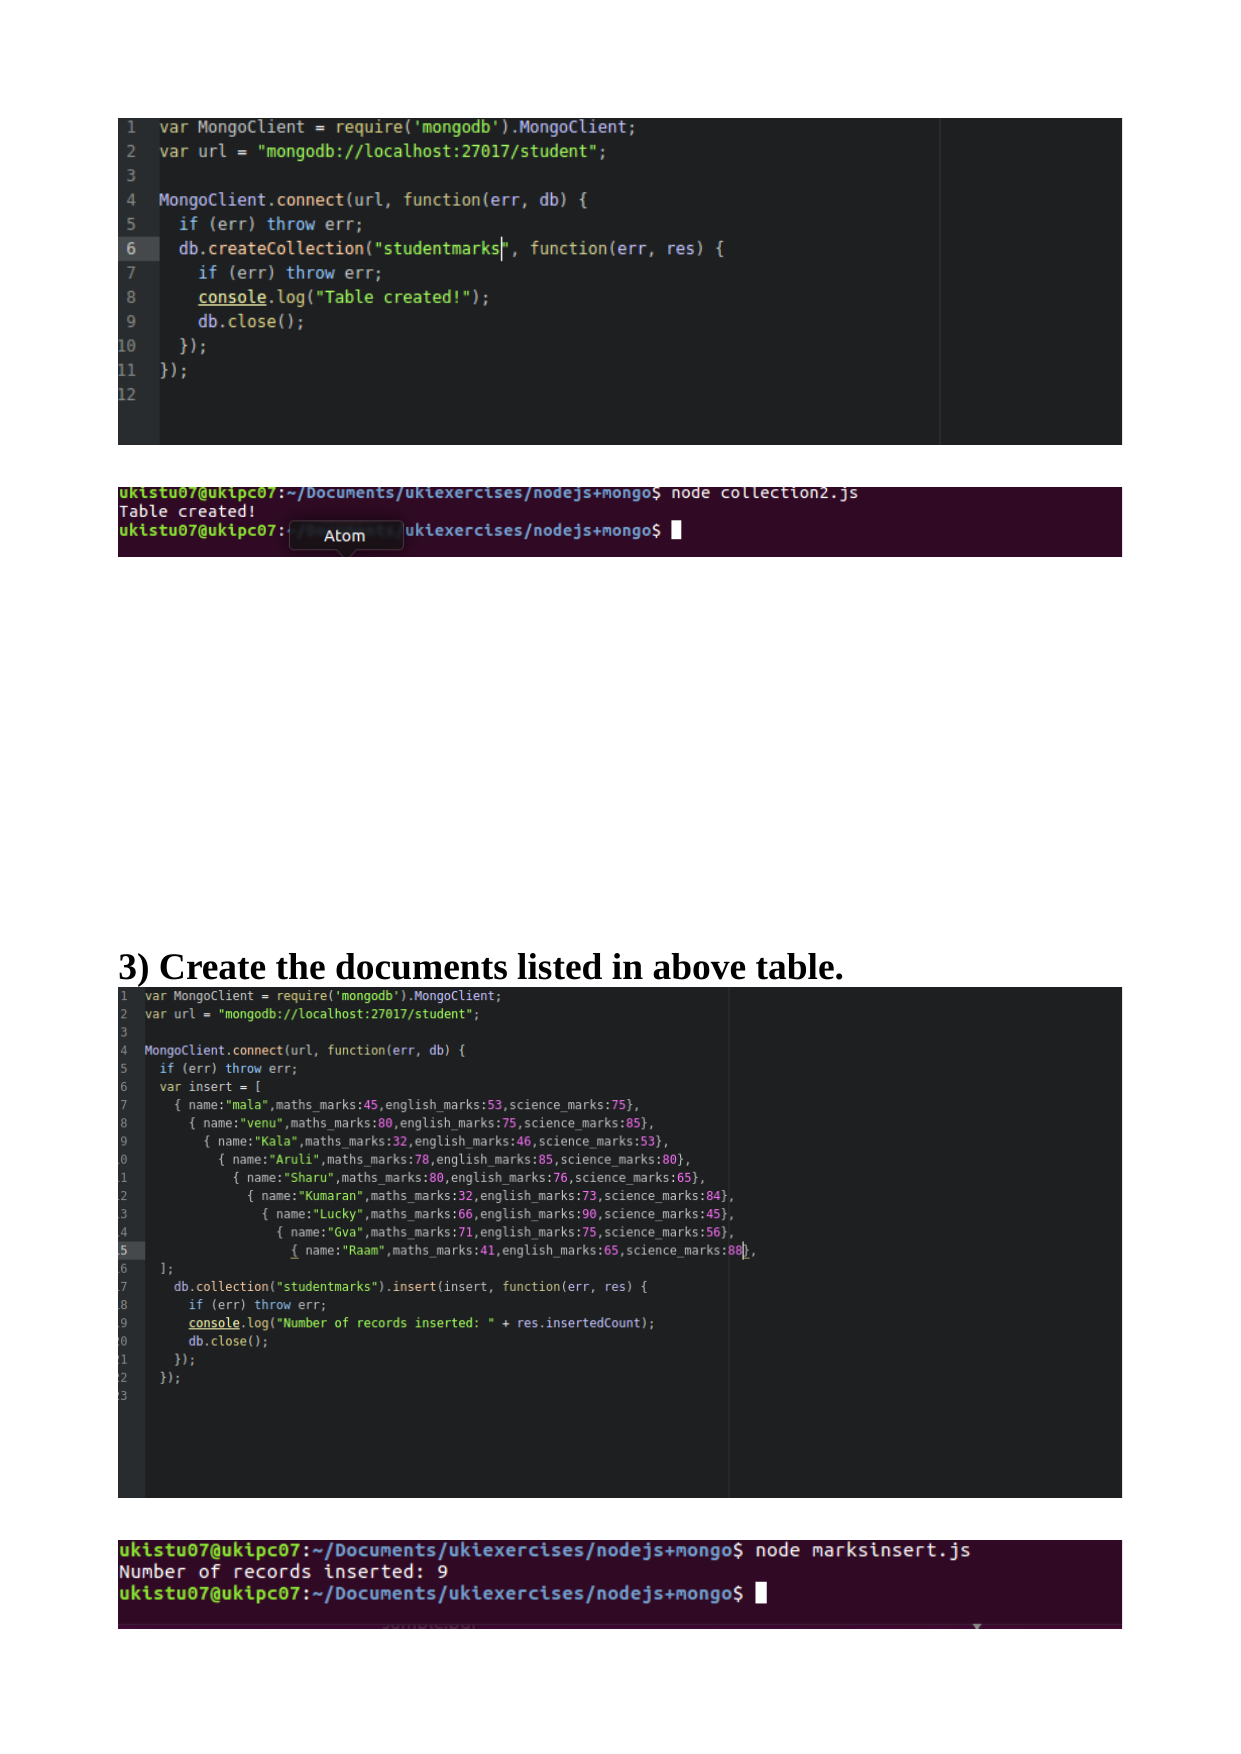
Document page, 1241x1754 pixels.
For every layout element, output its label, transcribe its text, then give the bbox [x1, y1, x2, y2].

picture [118, 1540, 1123, 1629]
picture [118, 118, 1123, 445]
text 3) Create the documents listed in above table. [118, 944, 1122, 987]
picture [118, 487, 1123, 557]
picture [118, 987, 1123, 1498]
